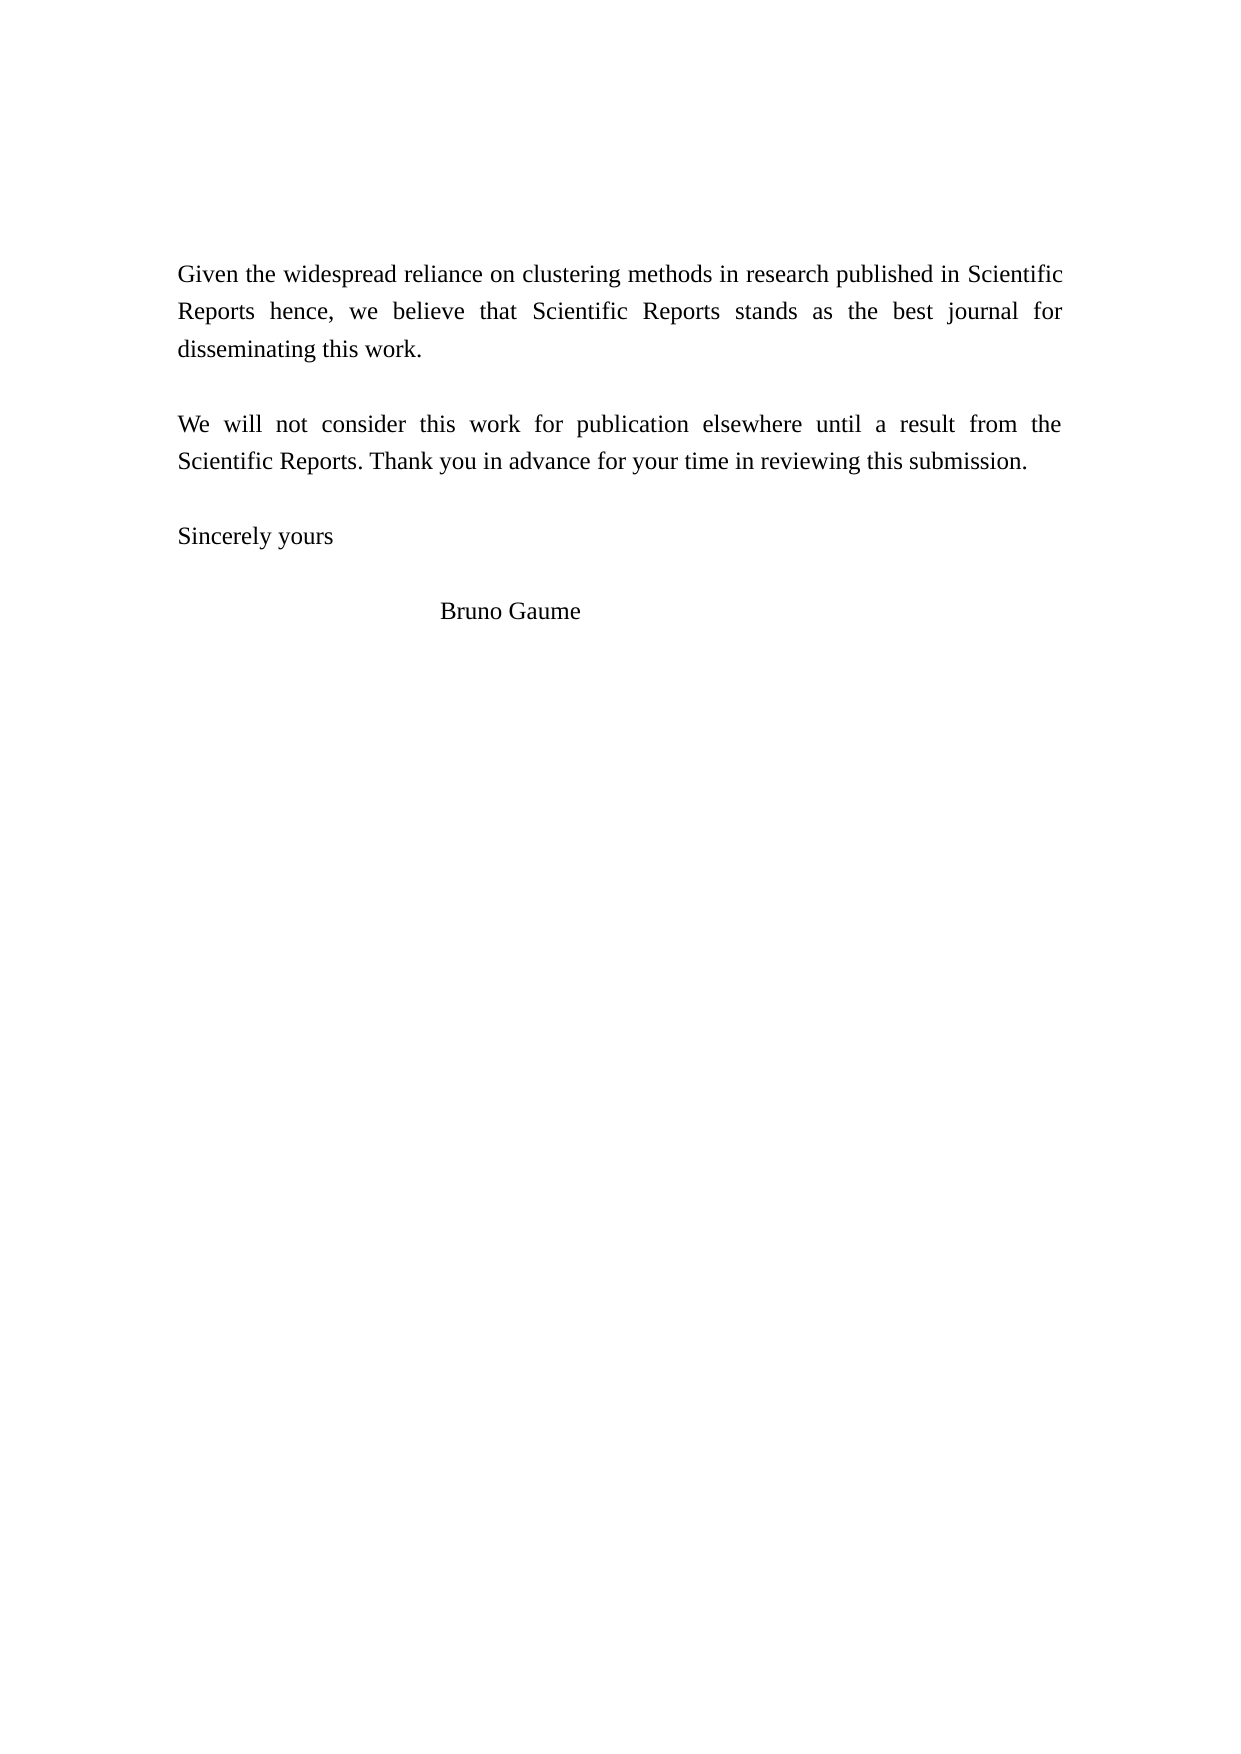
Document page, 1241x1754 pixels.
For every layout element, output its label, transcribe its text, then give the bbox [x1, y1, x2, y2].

text Bruno Gaume [177, 592, 1063, 629]
text Sincerely yours [177, 517, 1063, 554]
text Given the widespread reliance on clustering methods in research published in Scientific Reports hence, we believe that Scientific Reports stands as the best journal for disseminating this work. [177, 254, 1063, 367]
text We will not consider this work for publication elsewhere until a result from the Scientific Reports. Thank you in advance for your time in reviewing this submission. [177, 404, 1063, 479]
